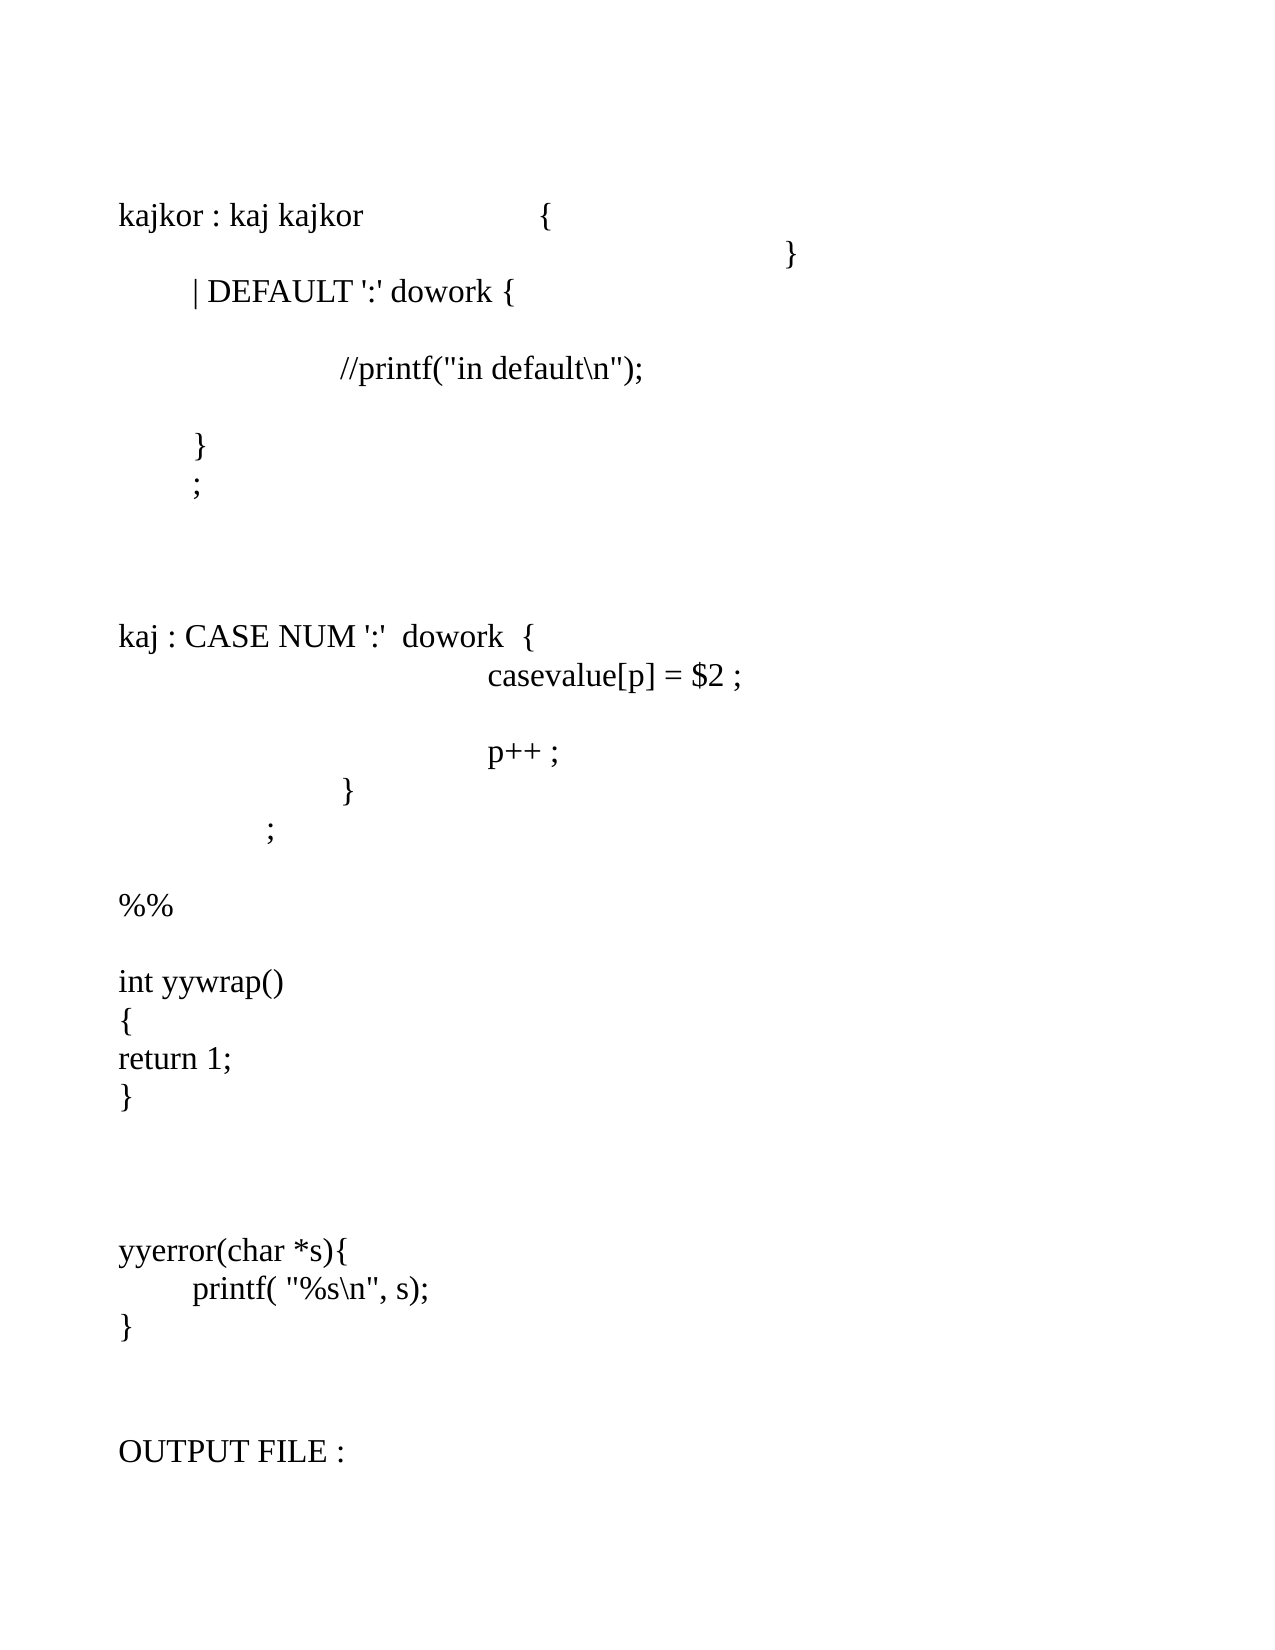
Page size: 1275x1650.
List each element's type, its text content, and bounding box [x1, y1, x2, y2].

text p++ ; [118, 731, 1157, 770]
text { [118, 1000, 1157, 1038]
text //printf("in default\n"); [118, 348, 1157, 386]
text printf( "%s\n", s); [118, 1268, 1157, 1306]
text kajkor : kaj kajkor { [118, 195, 1157, 233]
text } [118, 425, 1157, 463]
text %% [118, 885, 1157, 923]
text kaj : CASE NUM ':' dowork { [118, 616, 1157, 655]
text ; [118, 463, 1157, 501]
text ; [118, 808, 1157, 846]
text yyerror(char *s){ [118, 1230, 1157, 1268]
text OUTPUT FILE : [118, 1431, 1157, 1469]
text | DEFAULT ':' dowork { [118, 271, 1157, 310]
text int yywrap() [118, 961, 1157, 1000]
text } [118, 1306, 1157, 1345]
text casevalue[p] = $2 ; [118, 655, 1157, 693]
text } [118, 770, 1157, 808]
text return 1; [118, 1038, 1157, 1076]
text } [118, 1076, 1157, 1115]
text } [118, 233, 1157, 271]
